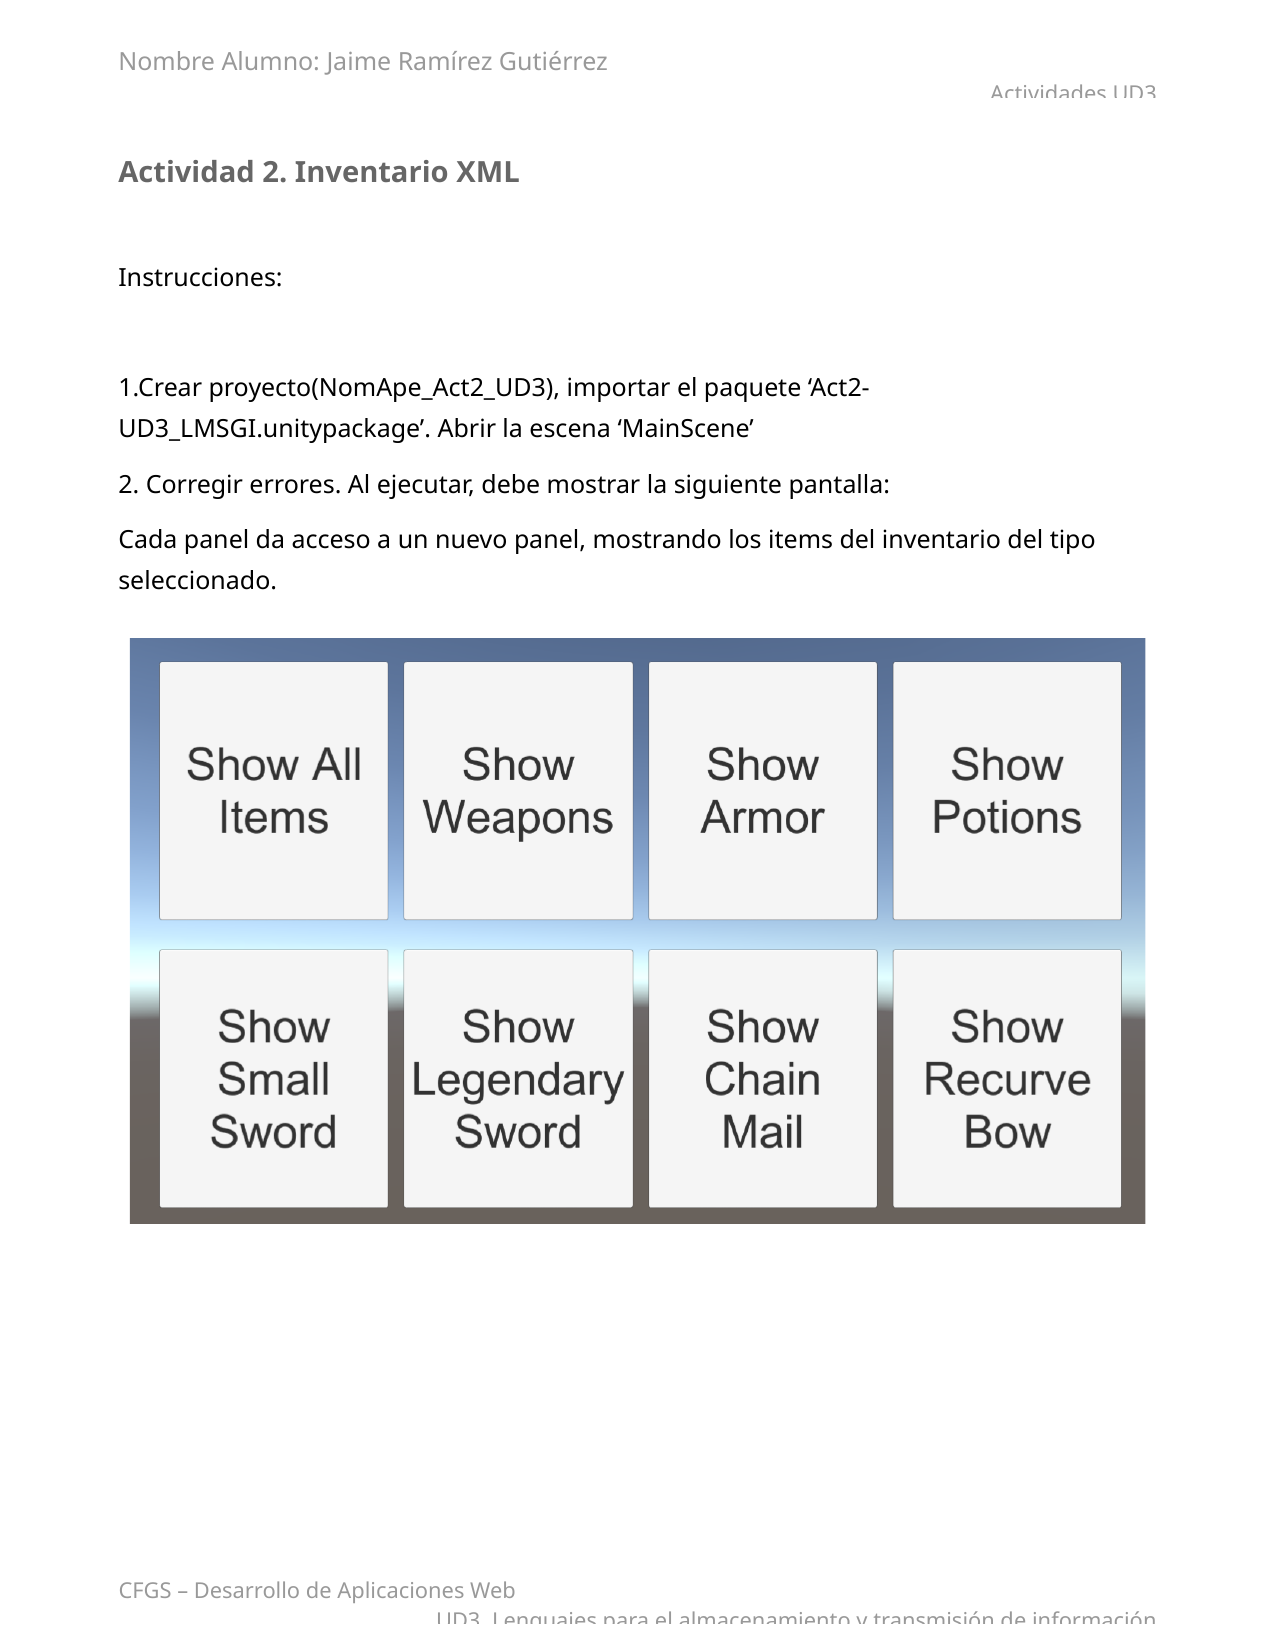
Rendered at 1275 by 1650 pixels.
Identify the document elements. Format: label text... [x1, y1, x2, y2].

text Instrucciones: [118, 259, 1157, 293]
picture [129, 638, 253, 1224]
text 1.Crear proyecto(NomApe_Act2_UD3), importar el paquete ‘Act2-UD3_LMSGI.unitypackage’. Abrir la escena ‘MainScene’ [118, 370, 1157, 445]
text 2. Corregir errores. Al ejecutar, debe mostrar la siguiente pantalla: [118, 466, 1157, 500]
subtitle Actividad 2. Inventario XML [118, 152, 1157, 191]
text Cada panel da acceso a un nuevo panel, mostrando los items del inventario del tipo seleccionado. [118, 522, 1157, 597]
